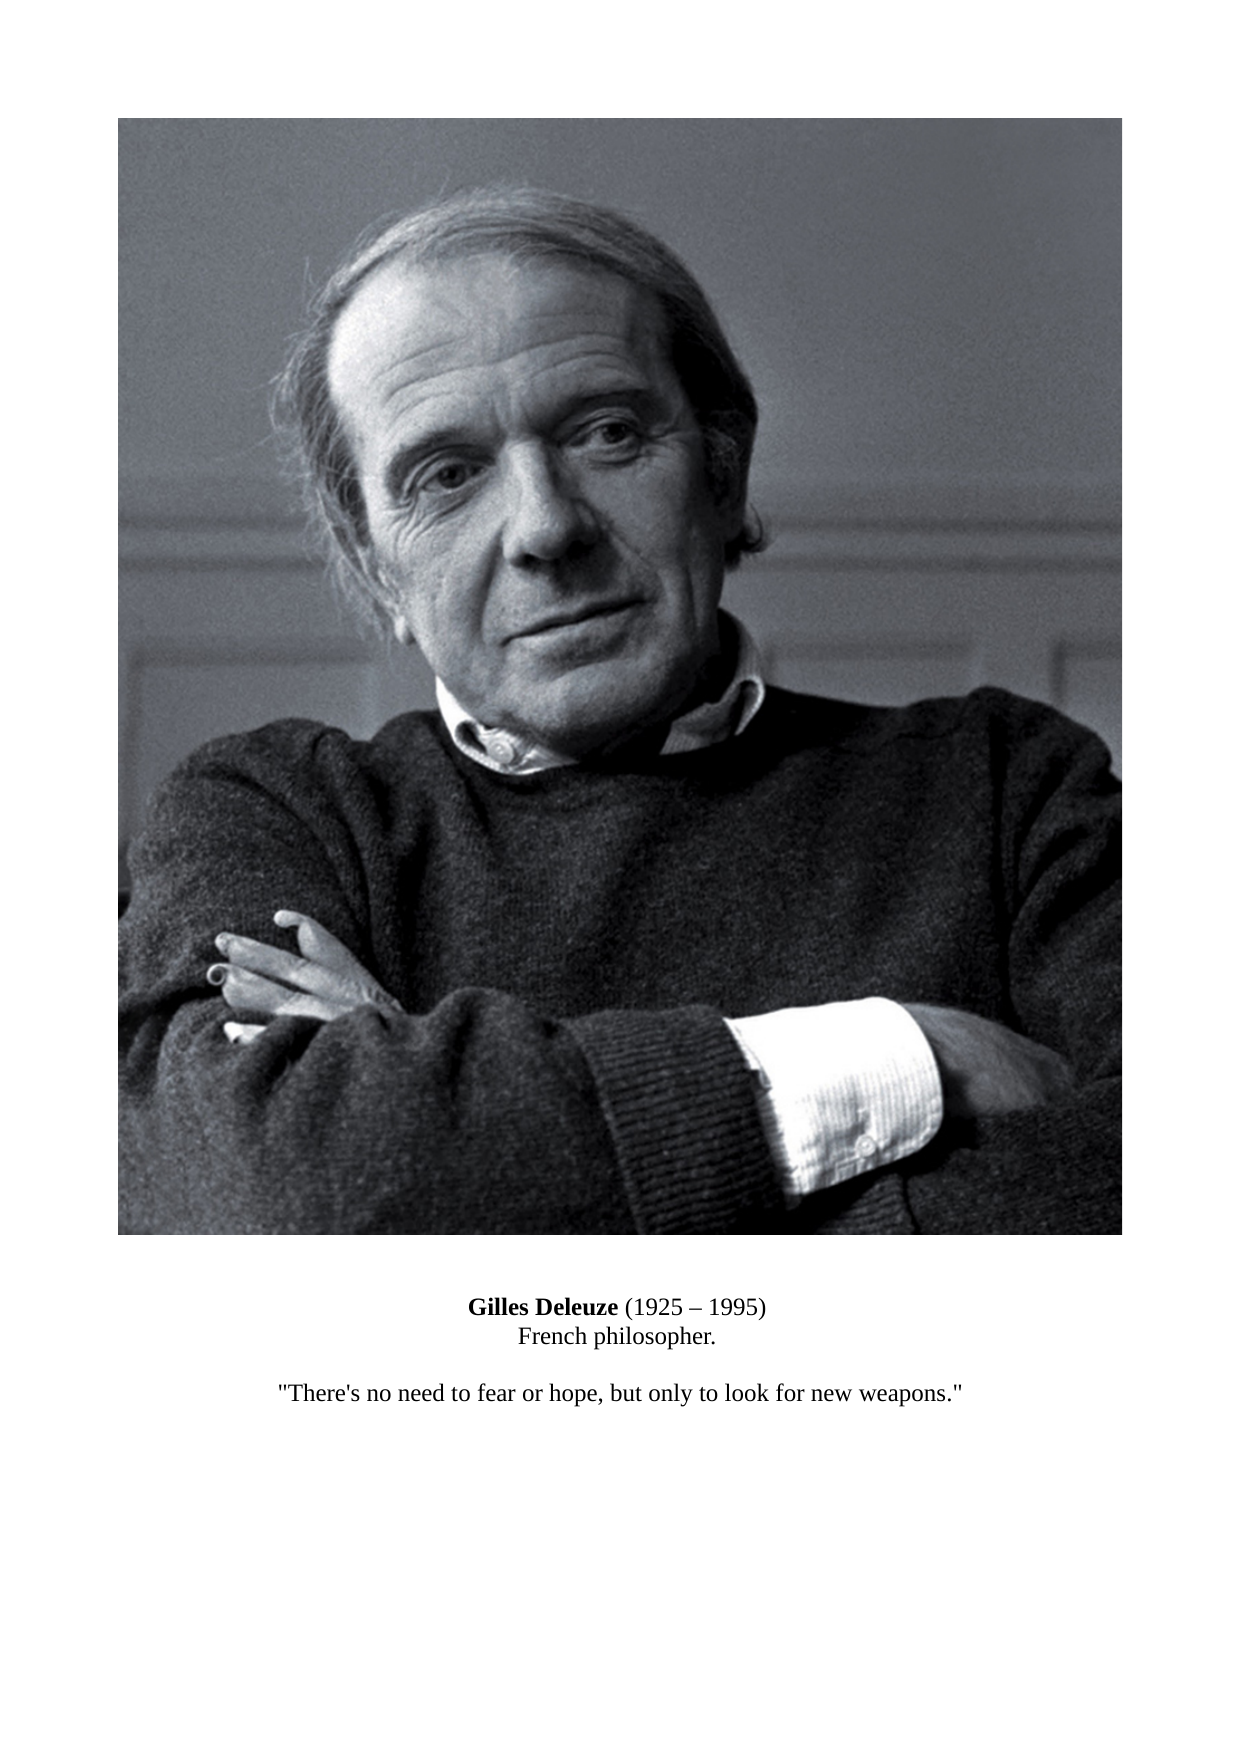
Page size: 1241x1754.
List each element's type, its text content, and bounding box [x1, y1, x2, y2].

picture [118, 118, 1123, 1235]
text French philosopher. [118, 1321, 1122, 1350]
text "There's no need to fear or hope, but only to look for new weapons." [118, 1378, 1122, 1407]
text Gilles Deleuze (1925 – 1995) [118, 1292, 1122, 1321]
